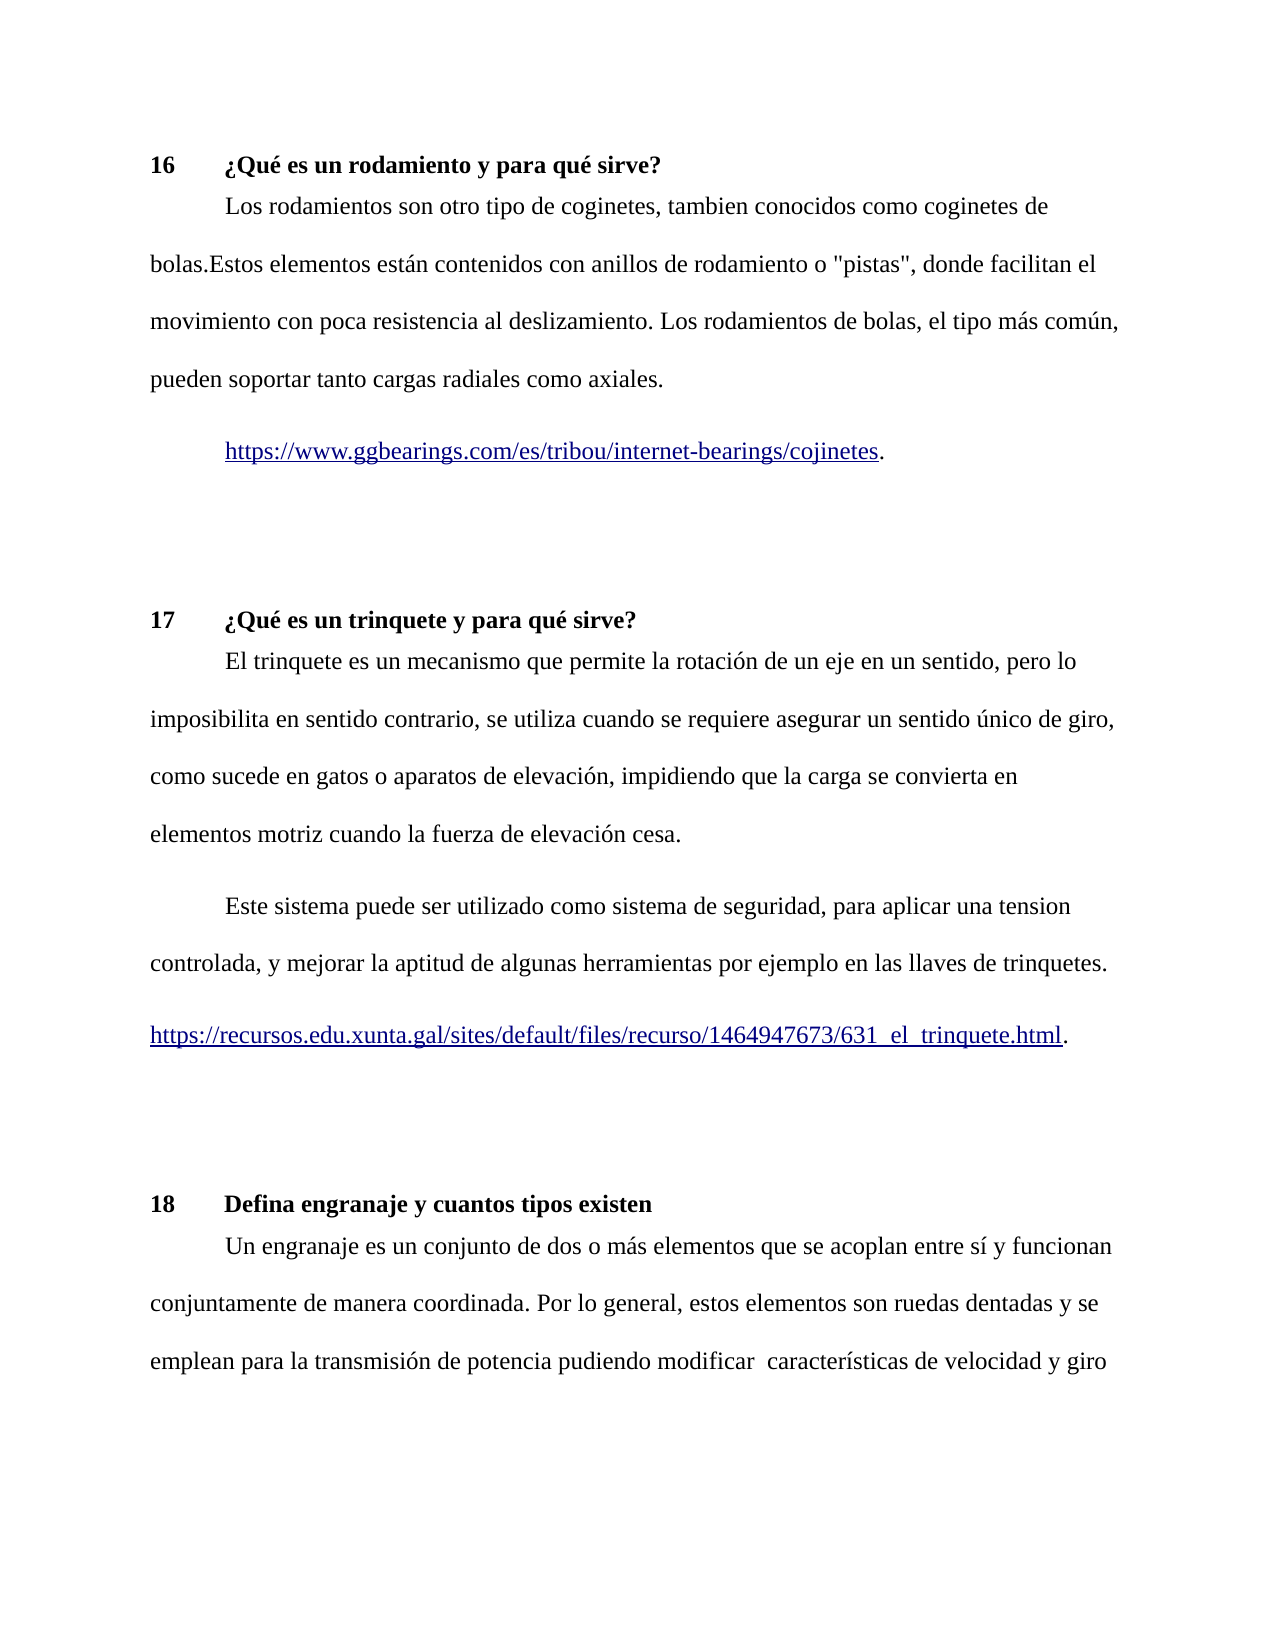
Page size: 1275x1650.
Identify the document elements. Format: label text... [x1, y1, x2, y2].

text https://www.ggbearings.com/es/tribou/internet-bearings/cojinetes. [150, 436, 1125, 464]
subtitle ¿Qué es un rodamiento y para qué sirve? [150, 150, 1125, 179]
subtitle Defina engranaje y cuantos tipos existen [150, 1189, 1125, 1218]
text Un engranaje es un conjunto de dos o más elementos que se acoplan entre sí y funcionan conjuntamente de manera coordinada. Por lo general, estos elementos son ruedas dentadas y se emplean para la transmisión de potencia pudiendo modificar características de velocidad y giro [150, 1231, 1125, 1374]
text El trinquete es un mecanismo que permite la rotación de un eje en un sentido, pero lo imposibilita en sentido contrario, se utiliza cuando se requiere asegurar un sentido único de giro, como sucede en gatos o aparatos de elevación, impidiendo que la carga se convierta en elementos motriz cuando la fuerza de elevación cesa. [150, 646, 1125, 847]
text https://recursos.edu.xunta.gal/sites/default/files/recurso/1464947673/631_el_trinquete.html. [150, 1020, 1125, 1049]
subtitle ¿Qué es un trinquete y para qué sirve? [150, 605, 1125, 634]
text Los rodamientos son otro tipo de coginetes, tambien conocidos como coginetes de bolas.Estos elementos están contenidos con anillos de rodamiento o "pistas", donde facilitan el movimiento con poca resistencia al deslizamiento. Los rodamientos de bolas, el tipo más común, pueden soportar tanto cargas radiales como axiales. [150, 191, 1125, 392]
text Este sistema puede ser utilizado como sistema de seguridad, para aplicar una tension controlada, y mejorar la aptitud de algunas herramientas por ejemplo en las llaves de trinquetes. [150, 891, 1125, 977]
